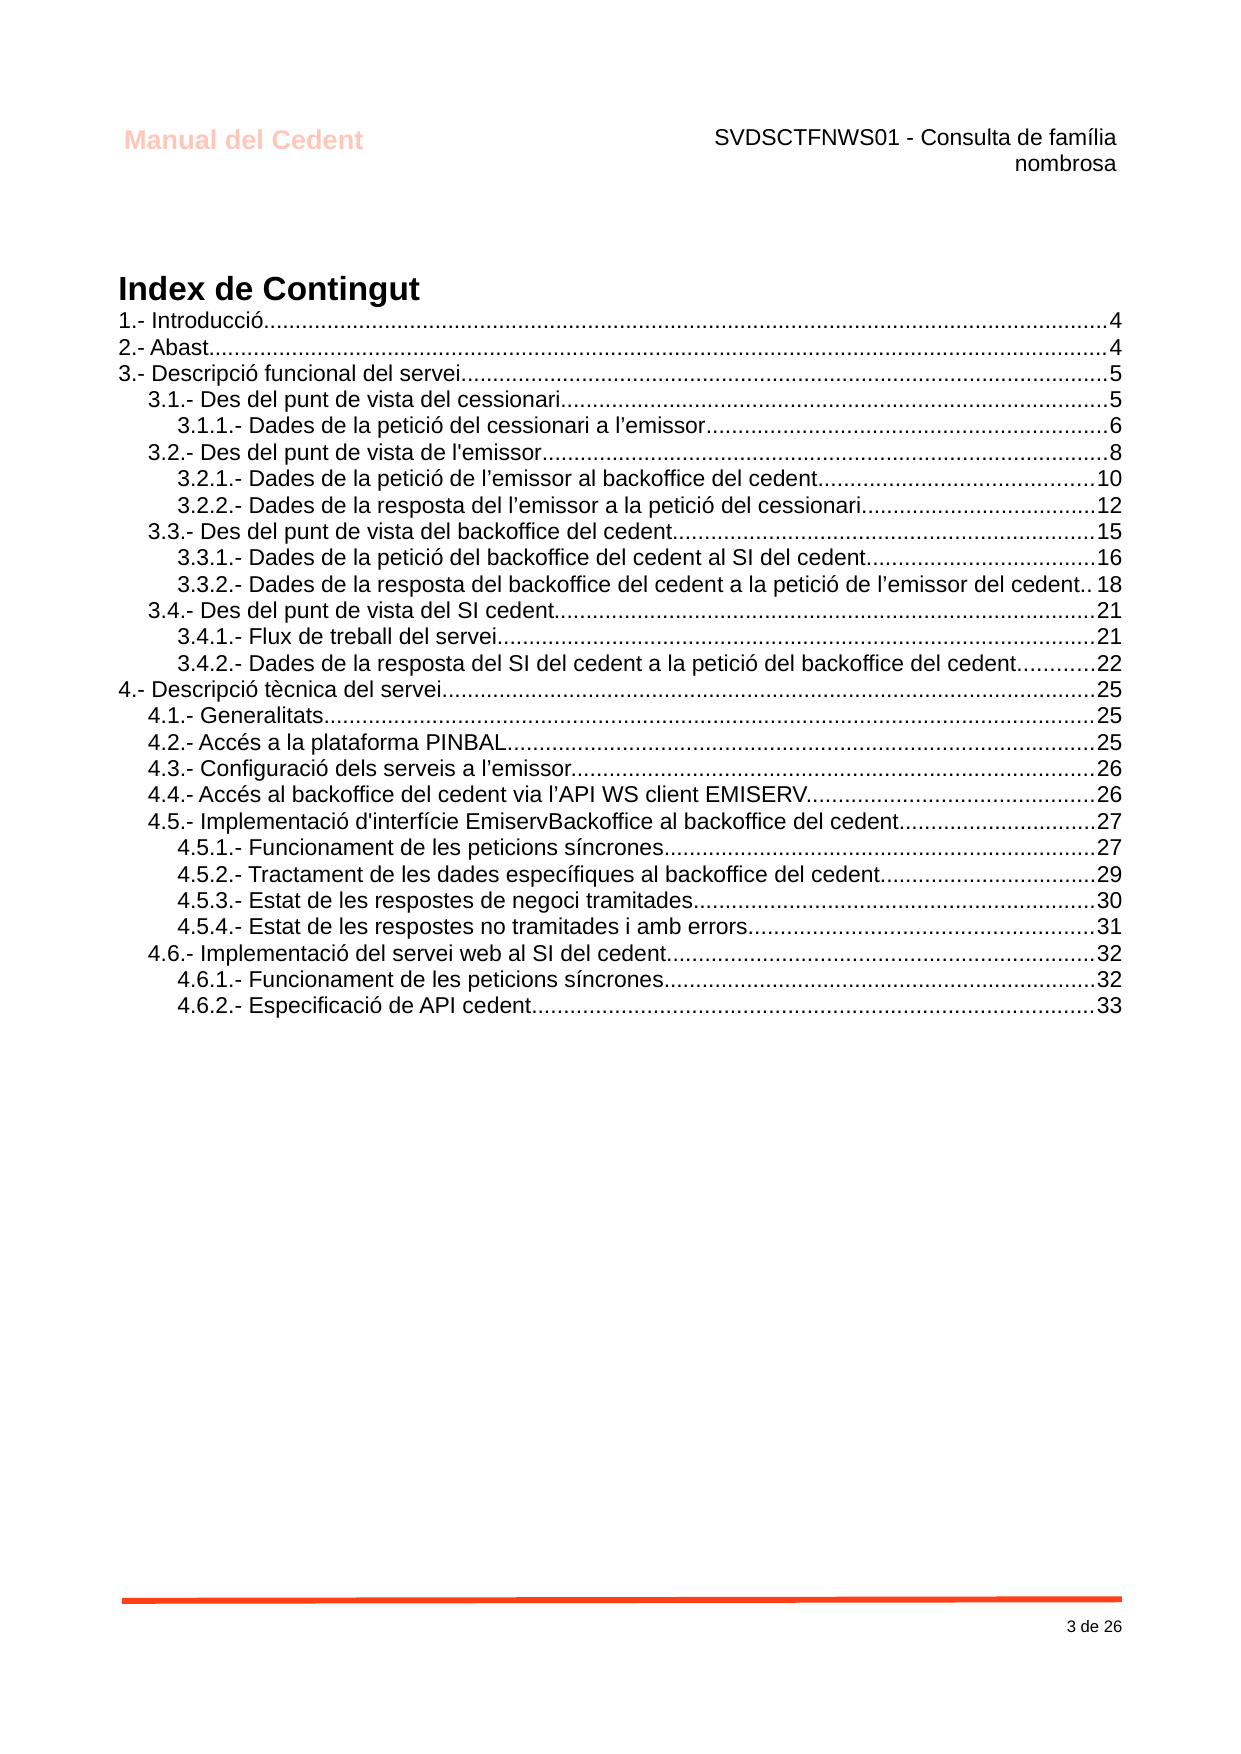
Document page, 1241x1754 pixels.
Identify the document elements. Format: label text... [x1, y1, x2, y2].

text 4.1.- Generalitats. 25 [148, 702, 1122, 729]
text 3.1.- Des del punt de vista del cessionari 5 [148, 386, 1122, 412]
text 4.3.- Configuració dels serveis a l’emissor. 26 [148, 755, 1122, 781]
text 4.6.- Implementació del servei web al SI del cedent. 32 [148, 939, 1122, 966]
text 2.- Abast 4 [118, 333, 1122, 360]
text 4.5.4.- Estat de les respostes no tramitades i amb errors. 31 [177, 913, 1122, 939]
text 3.4.- Des del punt de vista del SI cedent 21 [148, 597, 1122, 623]
text 3.3.- Des del punt de vista del backoffice del cedent 15 [148, 518, 1122, 544]
text 4.- Descripció tècnica del servei. 25 [118, 676, 1122, 702]
text 4.4.- Accés al backoffice del cedent via l’API WS client EMISERV. 26 [148, 781, 1122, 808]
text 4.2.- Accés a la plataforma PINBAL. 25 [148, 729, 1122, 755]
subtitle Index de Contingut [118, 269, 1122, 307]
text 4.6.2.- Especificació de API cedent 33 [177, 992, 1122, 1019]
text 3.2.- Des del punt de vista de l'emissor 8 [148, 439, 1122, 465]
text 3.4.1.- Flux de treball del servei 21 [177, 623, 1122, 650]
text 4.5.1.- Funcionament de les peticions síncrones 27 [177, 834, 1122, 861]
text 3.4.2.- Dades de la resposta del SI del cedent a la petició del backoffice del cedent 22 [177, 650, 1122, 676]
text 4.5.2.- Tractament de les dades específiques al backoffice del cedent. 29 [177, 861, 1122, 887]
text 3.- Descripció funcional del servei. 5 [118, 360, 1122, 386]
text 1.- Introducció 4 [118, 307, 1122, 333]
text 3.3.1.- Dades de la petició del backoffice del cedent al SI del cedent. 16 [177, 544, 1122, 571]
text 4.5.3.- Estat de les respostes de negoci tramitades. 30 [177, 887, 1122, 913]
text 4.5.- Implementació d'interfície EmiservBackoffice al backoffice del cedent. 27 [148, 808, 1122, 834]
text 3.2.2.- Dades de la resposta del l’emissor a la petició del cessionari. 12 [177, 492, 1122, 518]
text 3.2.1.- Dades de la petició de l’emissor al backoffice del cedent 10 [177, 465, 1122, 492]
text 3.3.2.- Dades de la resposta del backoffice del cedent a la petició de l’emissor del cedent. 18 [177, 571, 1122, 597]
text 4.6.1.- Funcionament de les peticions síncrones 32 [177, 966, 1122, 992]
text 3.1.1.- Dades de la petició del cessionari a l’emissor 6 [177, 412, 1122, 439]
